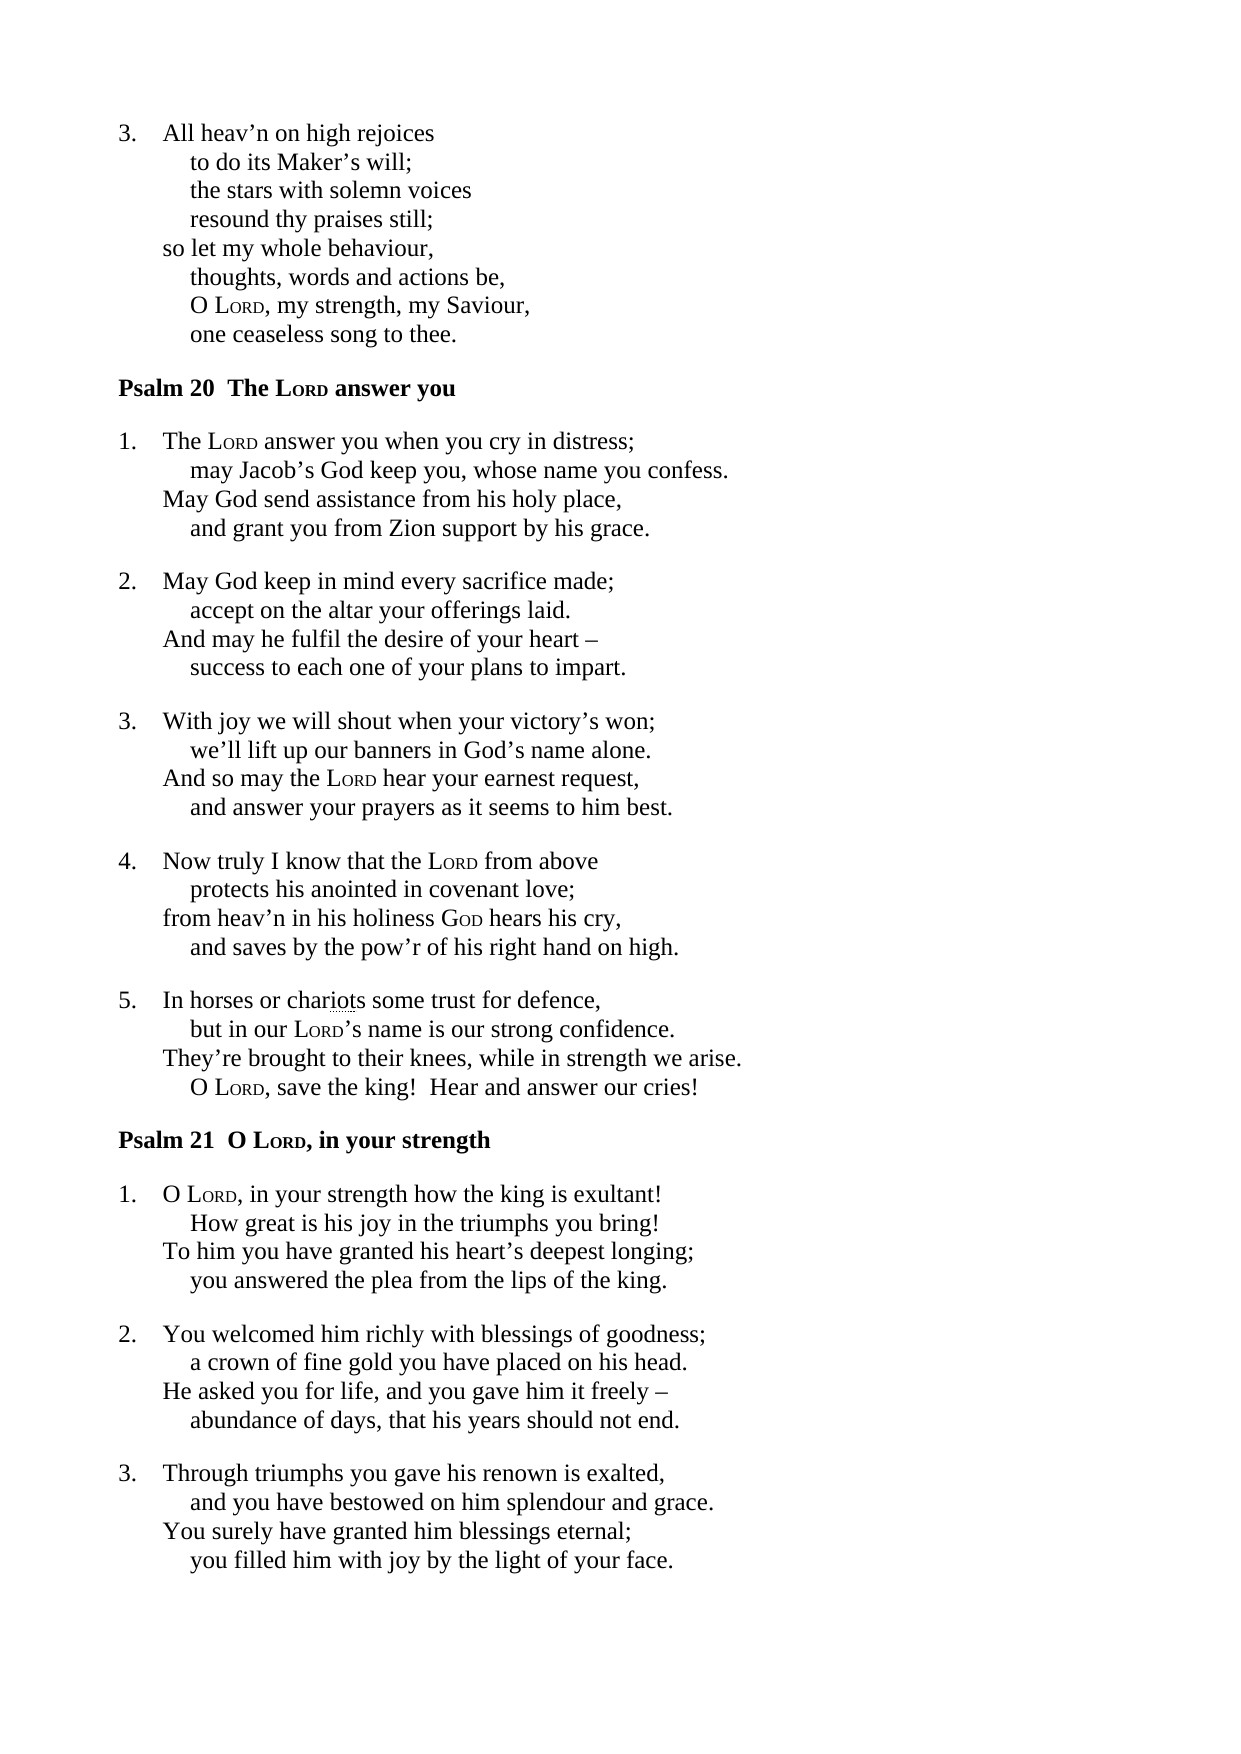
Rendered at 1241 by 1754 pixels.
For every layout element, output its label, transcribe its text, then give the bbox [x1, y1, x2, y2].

text but in our Lord’s name is our strong confidence. [171, 1014, 1122, 1043]
text you filled him with joy by the light of your face. [171, 1545, 1122, 1573]
subtitle Psalm 21 O Lord, in your strength [118, 1125, 1122, 1154]
text and grant you from Zion support by his grace. [171, 513, 1122, 541]
text 3. With joy we will shout when your victory’s won; [118, 706, 1122, 735]
text 4. Now truly I know that the Lord from above [118, 846, 1122, 874]
text 3. Through triumphs you gave his renown is exalted, [118, 1458, 1122, 1487]
text resound thy praises still; [171, 204, 1122, 233]
text 3. All heav’n on high rejoices [118, 118, 1122, 147]
text May God send assistance from his holy place, [162, 484, 1122, 513]
text 1. O Lord, in your strength how the king is exultant! [118, 1179, 1122, 1208]
text you answered the plea from the lips of the king. [171, 1265, 1122, 1294]
text to do its Maker’s will; [171, 147, 1122, 176]
text abundance of days, that his years should not end. [171, 1405, 1122, 1434]
text and saves by the pow’r of his right hand on high. [171, 932, 1122, 961]
text O Lord, save the king! Hear and answer our cries! [171, 1072, 1122, 1101]
text 5. In horses or chariots some trust for defence, [118, 986, 1122, 1014]
text thoughts, words and actions be, [171, 262, 1122, 291]
text You surely have granted him blessings eternal; [162, 1516, 1122, 1545]
text protects his anointed in covenant love; [171, 874, 1122, 903]
text one ceaseless song to thee. [171, 319, 1122, 348]
text 2. May God keep in mind every sacrifice made; [118, 566, 1122, 595]
text we’ll lift up our banners in God’s name alone. [171, 735, 1122, 763]
text And so may the Lord hear your earnest request, [162, 763, 1122, 792]
text and you have bestowed on him splendour and grace. [171, 1487, 1122, 1516]
text from heav’n in his holiness God hears his cry, [162, 903, 1122, 932]
text so let my whole behaviour, [162, 233, 1122, 262]
subtitle Psalm 20 The Lord answer you [118, 373, 1122, 402]
text O Lord, my strength, my Saviour, [171, 291, 1122, 319]
text 2. You welcomed him richly with blessings of goodness; [118, 1319, 1122, 1347]
text How great is his joy in the triumphs you bring! [171, 1208, 1122, 1236]
text the stars with solemn voices [171, 176, 1122, 204]
text may Jacob’s God keep you, whose name you confess. [171, 455, 1122, 484]
text And may he fulfil the desire of your heart – [162, 624, 1122, 652]
text success to each one of your plans to impart. [171, 652, 1122, 681]
text 1. The Lord answer you when you cry in distress; [118, 426, 1122, 455]
text accept on the altar your offerings laid. [171, 595, 1122, 624]
text and answer your prayers as it seems to him best. [171, 792, 1122, 821]
text He asked you for life, and you gave him it freely – [162, 1376, 1122, 1405]
text To him you have granted his heart’s deepest longing; [162, 1236, 1122, 1265]
text a crown of fine gold you have placed on his head. [171, 1347, 1122, 1376]
text They’re brought to their knees, while in strength we arise. [162, 1043, 1122, 1072]
